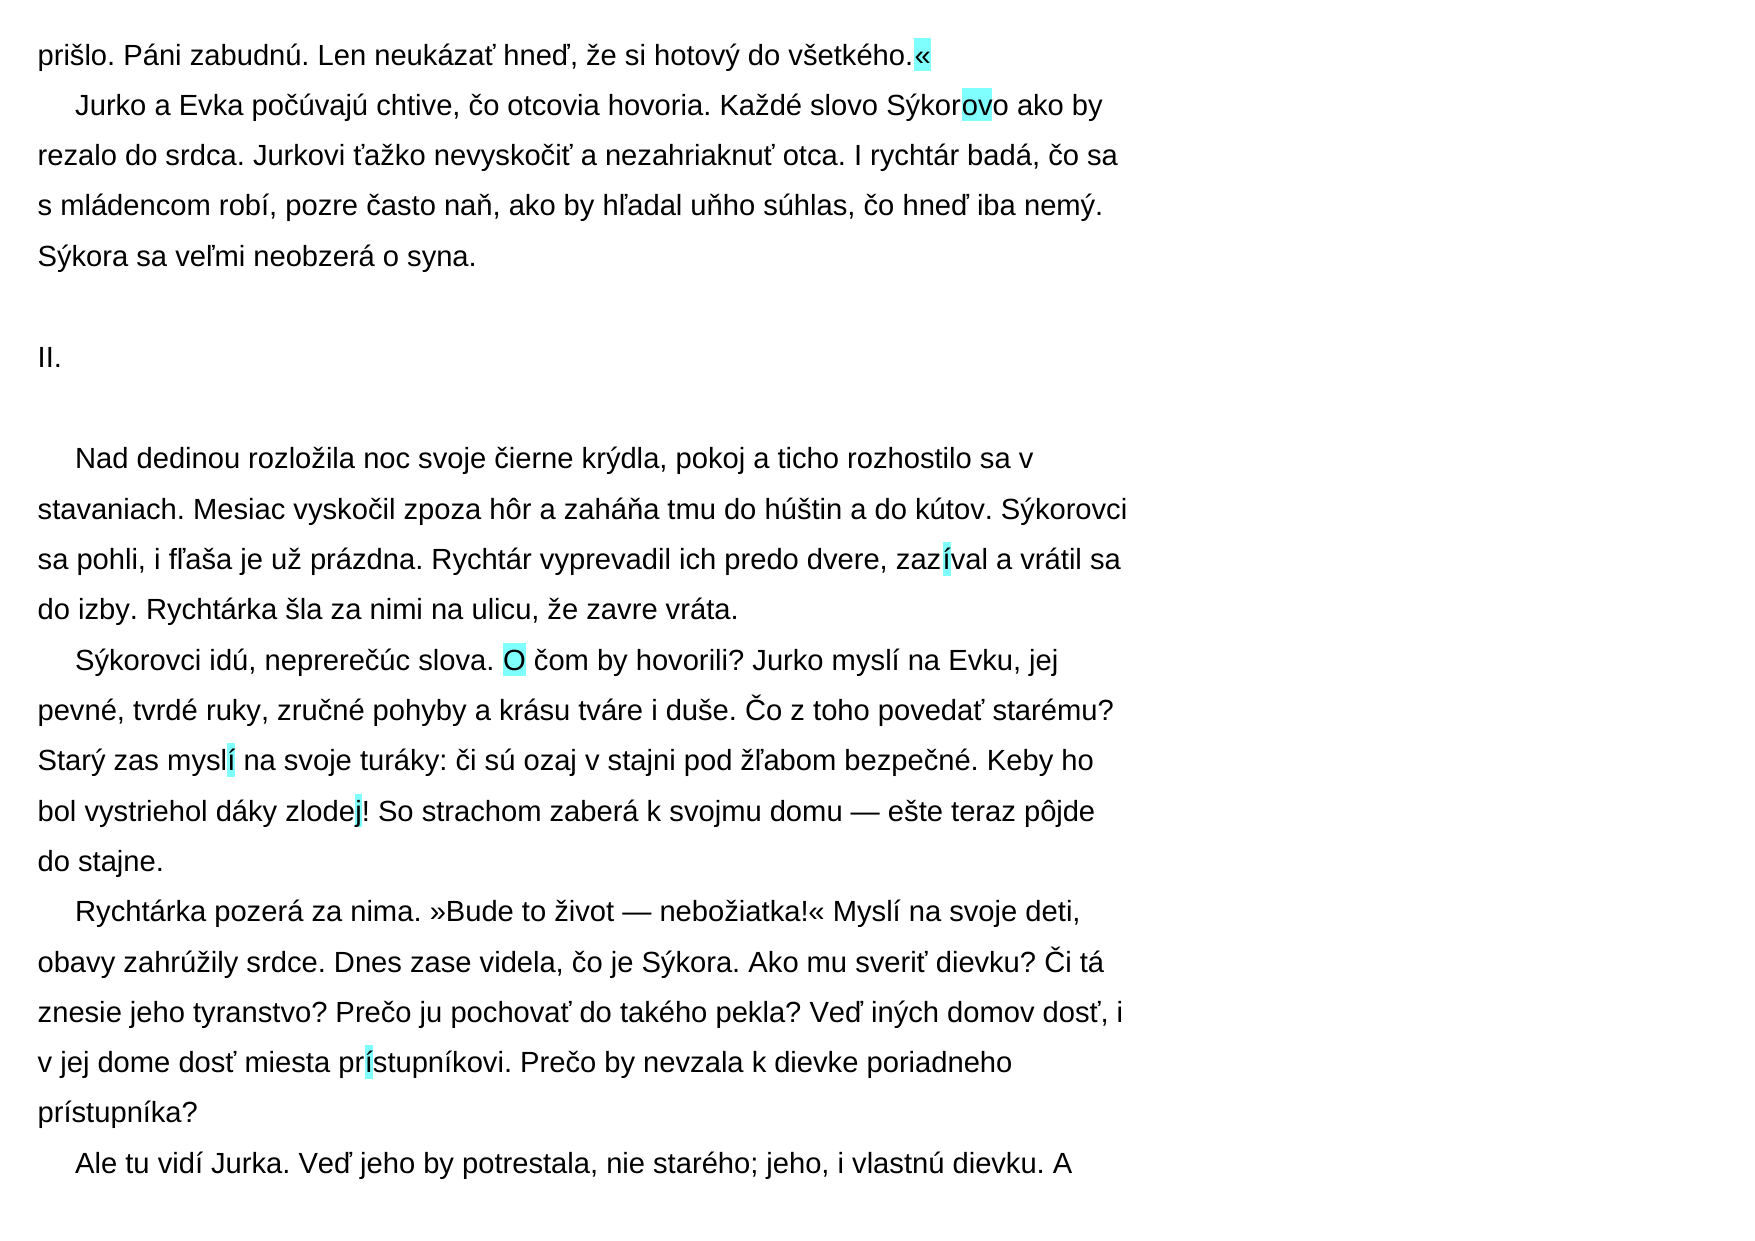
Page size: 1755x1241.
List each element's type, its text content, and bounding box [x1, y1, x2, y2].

text prišlo. Páni zabudnú. Len neukázať hneď, že si hotový do všetkého.« [37, 37, 1130, 71]
text Nad dedinou rozložila noc svoje čierne krýdla, pokoj a ticho rozhostilo sa v stavaniach. Mesiac vyskočil zpoza hôr a zaháňa tmu do húštin a do kútov. Sýkorovci sa pohli, i fľaša je už prázdna. Rychtár vyprevadil ich predo dvere, zazíval a vrátil sa do izby. Rychtárka šla za nimi na ulicu, že zavre vráta. [37, 441, 1130, 626]
text Jurko a Evka počúvajú chtive, čo otcovia hovoria. Každé slovo Sýkorovo ako by rezalo do srdca. Jurkovi ťažko nevyskočiť a nezahriaknuť otca. I rychtár badá, čo sa s mládencom robí, pozre často naň, ako by hľadal uňho súhlas, čo hneď iba nemý. Sýkora sa veľmi neobzerá o syna. [37, 88, 1130, 272]
text Sýkorovci idú, neprerečúc slova. O čom by hovorili? Jurko myslí na Evku, jej pevné, tvrdé ruky, zručné pohyby a krásu tváre i duše. Čo z toho povedať starému? Starý zas myslí na svoje turáky: či sú ozaj v stajni pod žľabom bezpečné. Keby ho bol vystriehol dáky zlodej! So strachom zaberá k svojmu domu — ešte teraz pôjde do stajne. [37, 643, 1130, 877]
text II. [37, 340, 1130, 374]
text Rychtárka pozerá za nima. »Bude to život — nebožiatka!« Myslí na svoje deti, obavy zahrúžily srdce. Dnes zase videla, čo je Sýkora. Ako mu sveriť dievku? Či tá znesie jeho tyranstvo? Prečo ju pochovať do takého pekla? Veď iných domov dosť, i v jej dome dosť miesta prístupníkovi. Prečo by nevzala k dievke poriadneho prístupníka? [37, 894, 1130, 1129]
text Ale tu vidí Jurka. Veď jeho by potrestala, nie starého; jeho, i vlastnú dievku. A [37, 1146, 1130, 1179]
